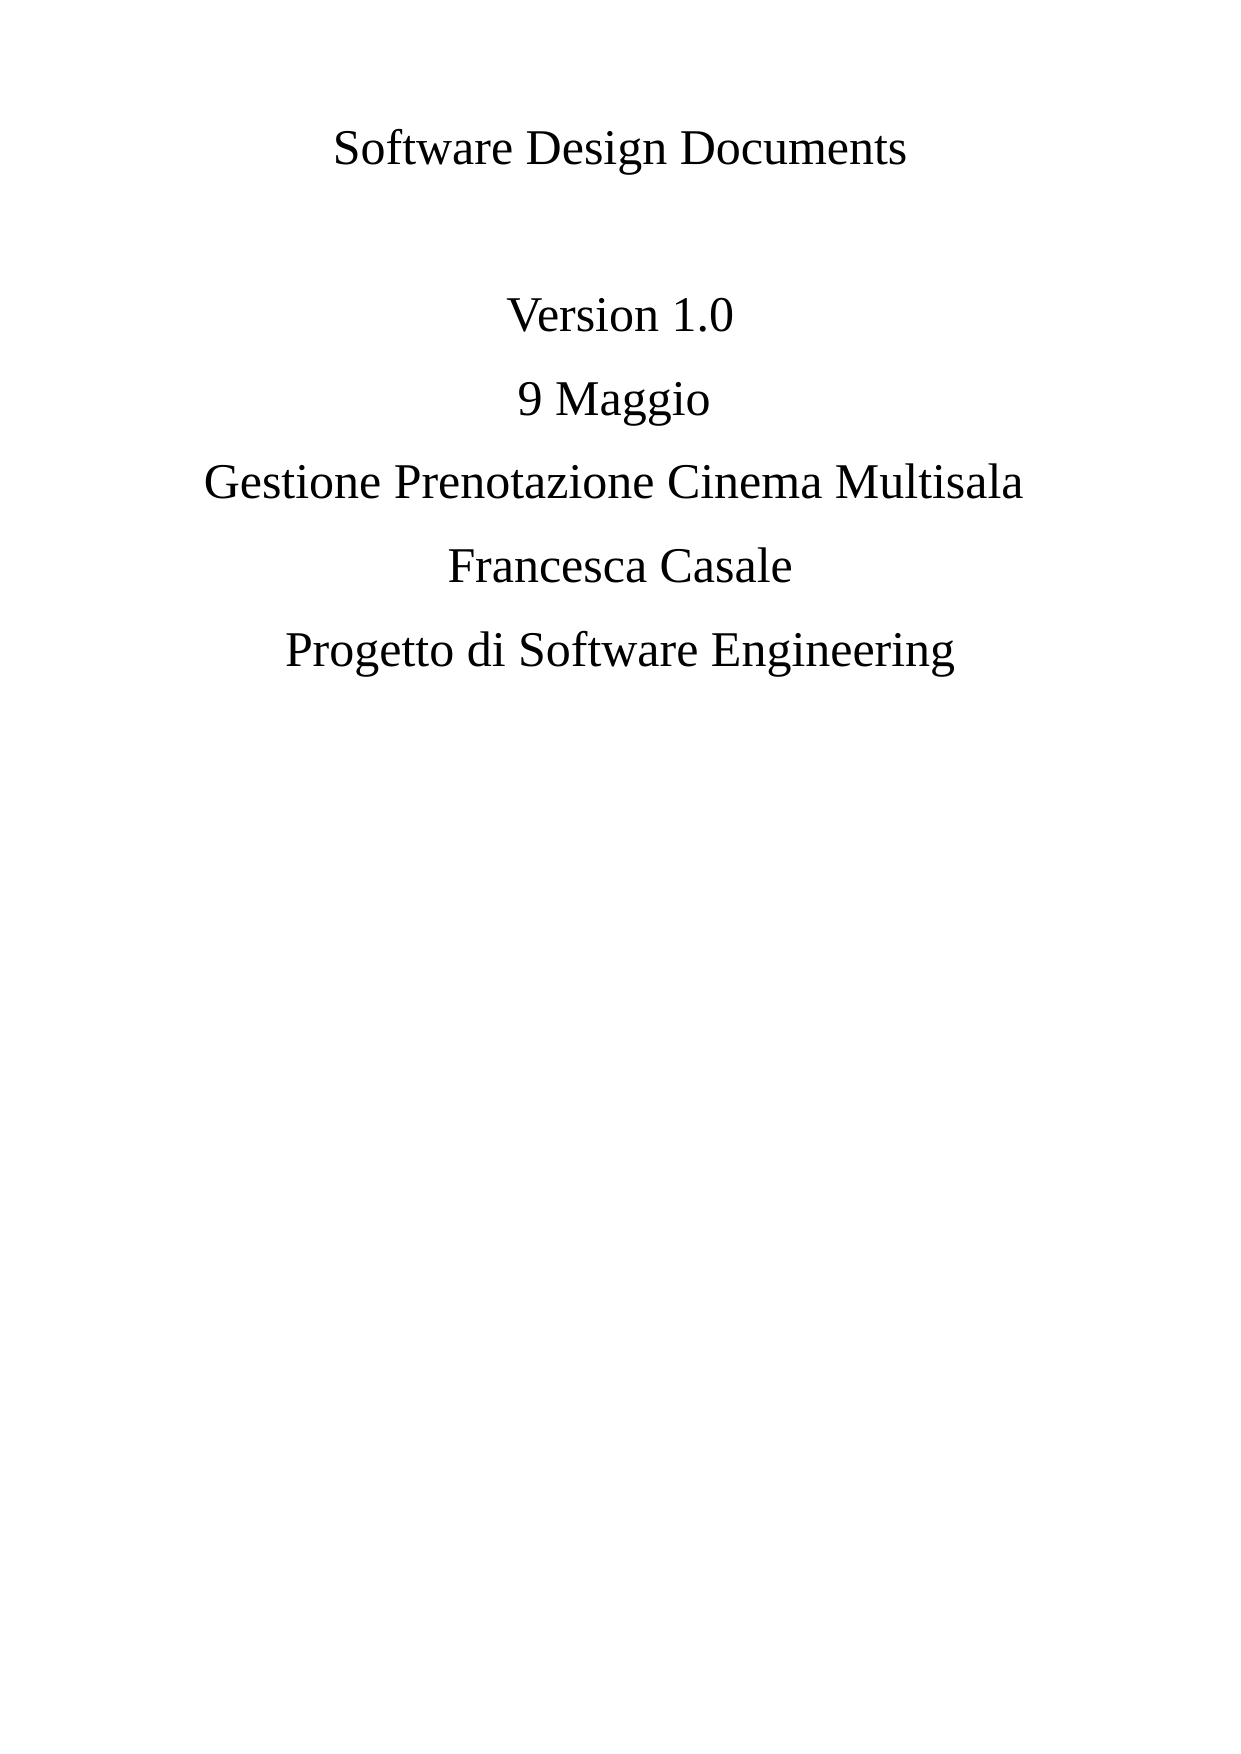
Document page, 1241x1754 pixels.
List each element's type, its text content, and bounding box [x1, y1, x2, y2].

text Progetto di Software Engineering [118, 619, 1122, 677]
text Version 1.0 [118, 285, 1122, 343]
text Software Design Documents [118, 118, 1122, 176]
text 9 Maggio [118, 369, 1122, 426]
text Gestione Prenotazione Cinema Multisala [118, 452, 1122, 510]
text Francesca Casale [118, 536, 1122, 593]
